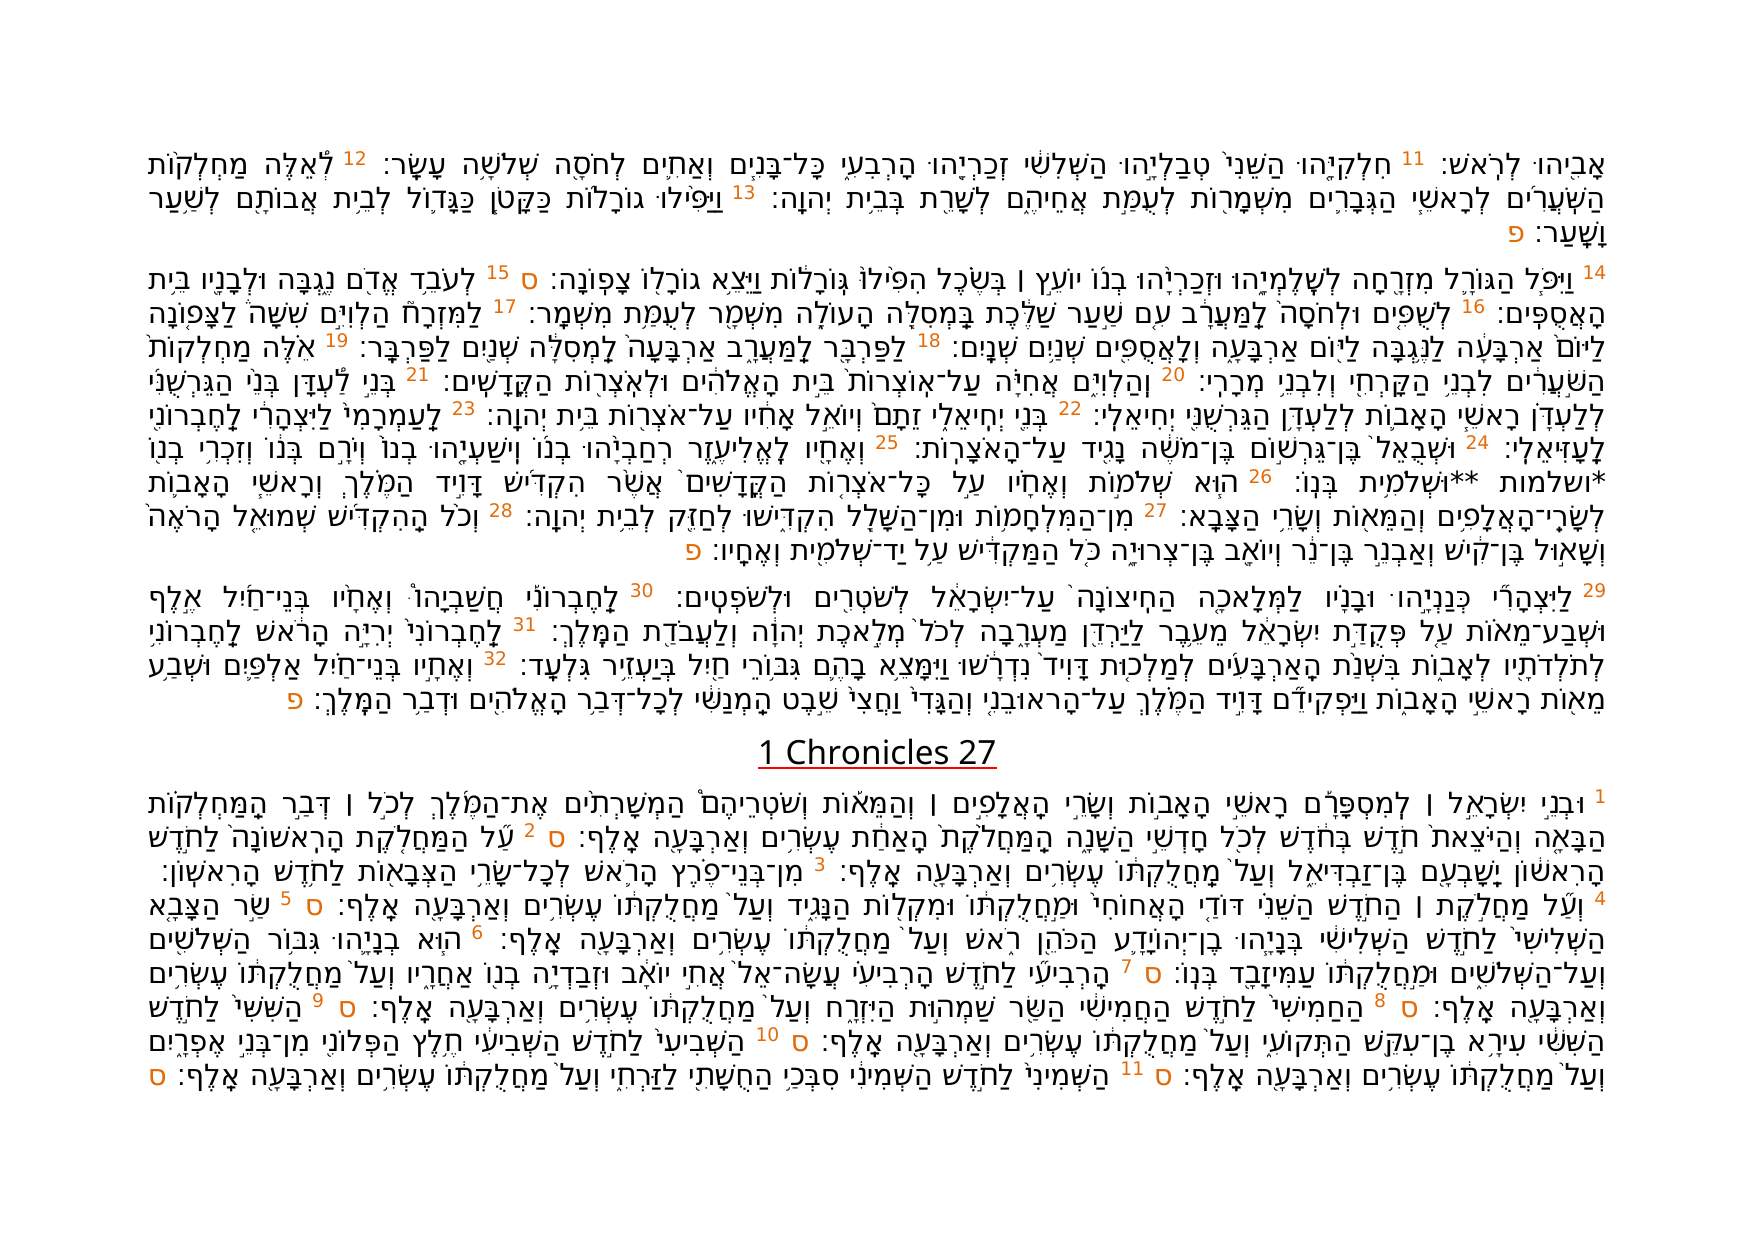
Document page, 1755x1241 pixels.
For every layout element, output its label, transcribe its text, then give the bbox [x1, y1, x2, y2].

text 14 וַיִּפֹּ֧ל הַגּוֹרָ֛ל מִזְרָ֖חָה לְשֶֽׁלֶמְיָ֑הוּ וּזְכַרְיָ֨הוּ בְנ֜וֹ יוֹעֵ֣ץ ׀ בְּשֶׂ֗כֶל הִפִּ֙ילוּ֙ גּֽוֹרָל֔וֹת וַיֵּצֵ֥א גוֹרָל֖וֹ צָפֽוֹנָה׃ ס ‬‬15 לְעֹבֵ֥ד אֱדֹ֖ם נֶ֑גְבָּה וּלְבָנָ֖יו בֵּ֥ית הָאֲסֻפִּֽים׃ ‬‬16 לְשֻׁפִּ֤ים וּלְחֹסָה֙ לַֽמַּעֲרָ֔ב עִ֚ם שַׁ֣עַר שַׁלֶּ֔כֶת בַּֽמְסִלָּ֖ה הָעוֹלָ֑ה מִשְׁמָ֖ר לְעֻמַּ֥ת מִשְׁמָֽר׃ ‬‬17 לַמִּזְרָח֮ הַלְוִיִּ֣ם שִׁשָּׁה֒ לַצָּפ֤וֹנָה לַיּוֹם֙ אַרְבָּעָ֔ה לַנֶּ֥גְבָּה לַיּ֖וֹם אַרְבָּעָ֑ה וְלָאֲסֻפִּ֖ים שְׁנַ֥יִם שְׁנָֽיִם׃ ‬‬18 לַפַּרְבָּ֖ר לַֽמַּעֲרָ֑ב אַרְבָּעָה֙ לַֽמְסִלָּ֔ה שְׁנַ֖יִם לַפַּרְבָּֽר׃ ‬‬19 אֵ֗לֶּה מַחְלְקוֹת֙ הַשֹּׁ֣עֲרִ֔ים לִבְנֵ֥י הַקָּרְחִ֖י וְלִבְנֵ֥י מְרָרִֽי׃ ‬‬20 וְֽהַלְוִיִּ֑ם אֲחִיָּ֗ה עַל־אֽוֹצְרוֹת֙ בֵּ֣ית הָאֱלֹהִ֔ים וּלְאֹֽצְר֖וֹת הַקֳּדָשִֽׁים׃ ‬‬21 בְּנֵ֣י לַ֠עְדָּן בְּנֵ֨י הַגֵּרְשֻׁנִּ֜י לְלַעְדָּ֗ן רָאשֵׁ֧י הָאָב֛וֹת לְלַעְדָּ֥ן הַגֵּרְשֻׁנִּ֖י יְחִיאֵלִֽי׃ ‬‬22 בְּנֵ֖י יְחִֽיאֵלִ֑י זֵתָם֙ וְיוֹאֵ֣ל אָחִ֔יו עַל־אֹצְר֖וֹת בֵּ֥ית יְהוָֽה׃ ‬‬23 לַֽעַמְרָמִי֙ לַיִּצְהָרִ֔י לַֽחֶבְרוֹנִ֖י לָֽעָזִּיאֵלִֽי׃ ‬‬24 וּשְׁבֻאֵל֙ בֶּן־גֵּרְשׁ֣וֹם בֶּן־מֹשֶׁ֔ה נָגִ֖יד עַל־הָאֹצָרֽוֹת׃ ‬‬25 וְאֶחָ֖יו לֶֽאֱלִיעֶ֑זֶר רְחַבְיָ֨הוּ בְנ֜וֹ וִֽישַׁעְיָ֤הוּ בְנוֹ֙ וְיֹרָ֣ם בְּנ֔וֹ וְזִכְרִ֥י בְנ֖וֹ *ושלמות **וּשְׁלֹמִ֥ית בְּנֽוֹ׃ ‬‬26 ה֧וּא שְׁלֹמ֣וֹת וְאֶחָ֗יו עַ֣ל כָּל־אֹצְר֤וֹת הַקֳּדָשִׁים֙ אֲשֶׁ֨ר הִקְדִּ֜ישׁ דָּוִ֣יד הַמֶּ֗לֶךְ וְרָאשֵׁ֧י הָאָב֛וֹת לְשָׂרֵֽי־הָאֲלָפִ֥ים וְהַמֵּא֖וֹת וְשָׂרֵ֥י הַצָּבָֽא׃ ‬‬27 מִן־הַמִּלְחָמ֥וֹת וּמִן־הַשָּׁלָ֖ל הִקְדִּ֑ישׁוּ לְחַזֵּ֖ק לְבֵ֥ית יְהוָֽה׃ ‬‬28 וְכֹ֨ל הַֽהִקְדִּ֜ישׁ שְׁמוּאֵ֤ל הָרֹאֶה֙ וְשָׁא֣וּל בֶּן־קִ֔ישׁ וְאַבְנֵ֣ר בֶּן־נֵ֔ר וְיוֹאָ֖ב בֶּן־צְרוּיָ֑ה כֹּ֚ל הַמַּקְדִּ֔ישׁ עַ֥ל יַד־שְׁלֹמִ֖ית וְאֶחָֽיו׃ פ ‬‬‬‬‬‬‬‬‬‬‬‬‬‬‬ [148, 262, 1606, 568]
text 1 וּבְנֵ֣י יִשְׂרָאֵ֣ל ׀ לְֽמִסְפָּרָ֡ם רָאשֵׁ֣י הָאָב֣וֹת וְשָׂרֵ֣י הָֽאֲלָפִ֣ים ׀ וְהַמֵּא֡וֹת וְשֹׁטְרֵיהֶם֩ הַמְשָׁרְתִ֨ים אֶת־הַמֶּ֜לֶךְ לְכֹ֣ל ׀ דְּבַ֣ר הַֽמַּחְלְק֗וֹת הַבָּאָ֤ה וְהַיֹּצֵאת֙ חֹ֣דֶשׁ בְּחֹ֔דֶשׁ לְכֹ֖ל חָדְשֵׁ֣י הַשָּׁנָ֑ה הַֽמַּחֲלֹ֙קֶת֙ הָֽאַחַ֔ת עֶשְׂרִ֥ים וְאַרְבָּעָ֖ה אָֽלֶף׃ ס ‬‬‬2 עַ֞ל הַמַּחֲלֹ֤קֶת הָרִֽאשׁוֹנָה֙ לַחֹ֣דֶשׁ הָרִאשׁ֔וֹן יָֽשָׁבְעָ֖ם בֶּן־זַבְדִּיאֵ֑ל וְעַל֙ מַֽחֲלֻקְתּ֔וֹ עֶשְׂרִ֥ים וְאַרְבָּעָ֖ה אָֽלֶף׃ ‬‬3 מִן־בְּנֵי־פֶ֗רֶץ הָרֹ֛אשׁ לְכָל־שָׂרֵ֥י הַצְּבָא֖וֹת לַחֹ֥דֶשׁ הָרִאשֽׁוֹן׃ ‬‬4 וְעַ֞ל מַחֲלֹ֣קֶת ׀ הַחֹ֣דֶשׁ הַשֵּׁנִ֗י דּוֹדַ֤י הָאֲחוֹחִי֙ וּמַ֣חֲלֻקְתּ֔וֹ וּמִקְל֖וֹת הַנָּגִ֑יד וְעַל֙ מַחֲלֻקְתּ֔וֹ עֶשְׂרִ֥ים וְאַרְבָּעָ֖ה אָֽלֶף׃ ס ‬‬5 שַׂ֣ר הַצָּבָ֤א הַשְּׁלִישִׁי֙ לַחֹ֣דֶשׁ הַשְּׁלִישִׁ֔י בְּנָיָ֧הוּ בֶן־יְהוֹיָדָ֛ע הַכֹּהֵ֖ן רֹ֑אשׁ וְעַל֙ מַחֲלֻקְתּ֔וֹ עֶשְׂרִ֥ים וְאַרְבָּעָ֖ה אָֽלֶף׃ ‬‬6 ה֧וּא בְנָיָ֛הוּ גִּבּ֥וֹר הַשְּׁלֹשִׁ֖ים וְעַל־הַשְּׁלֹשִׁ֑ים וּמַ֣חֲלֻקְתּ֔וֹ עַמִּיזָבָ֖ד בְּנֽוֹ׃ ס ‬‬7 הָֽרְבִיעִ֞י לַחֹ֣דֶשׁ הָרְבִיעִ֗י עֲשָׂה־אֵל֙ אֲחִ֣י יוֹאָ֔ב וּזְבַדְיָ֥ה בְנ֖וֹ אַחֲרָ֑יו וְעַל֙ מַחֲלֻקְתּ֔וֹ עֶשְׂרִ֥ים וְאַרְבָּעָ֖ה אָֽלֶף׃ ס ‬‬8 הַחַמִישִׁי֙ לַחֹ֣דֶשׁ הַחֲמִישִׁ֔י הַשַּׂ֖ר שַׁמְה֣וּת הַיִּזְרָ֑ח וְעַל֙ מַחֲלֻקְתּ֔וֹ עֶשְׂרִ֥ים וְאַרְבָּעָ֖ה אָֽלֶף׃ ס ‬‬9 הַשִּׁשִּׁי֙ לַחֹ֣דֶשׁ הַשִּׁשִּׁ֔י עִירָ֥א בֶן־עִקֵּ֖שׁ הַתְּקוֹעִ֑י וְעַל֙ מַחֲלֻקְתּ֔וֹ עֶשְׂרִ֥ים וְאַרְבָּעָ֖ה אָֽלֶף׃ ס ‬‬10 הַשְּׁבִיעִי֙ לַחֹ֣דֶשׁ הַשְּׁבִיעִ֔י חֶ֥לֶץ הַפְּלוֹנִ֖י מִן־בְּנֵ֣י אֶפְרָ֑יִם וְעַל֙ מַחֲלֻקְתּ֔וֹ עֶשְׂרִ֥ים וְאַרְבָּעָ֖ה אָֽלֶף׃ ס ‬‬11 הַשְּׁמִינִי֙ לַחֹ֣דֶשׁ הַשְּׁמִינִ֔י סִבְּכַ֥י הַחֻשָׁתִ֖י לַזַּרְחִ֑י וְעַל֙ מַחֲלֻקְתּ֔וֹ עֶשְׂרִ֥ים וְאַרְבָּעָ֖ה אָֽלֶף׃ ס ‬‬12 הַתְּשִׁיעִי֙ לַחֹ֣דֶשׁ הַתְּשִׁיעִ֔י אֲבִיעֶ֥זֶר הָעַנְּתֹתִ֖י *לבנימיני **לַבֵּ֣ן ׀ **יְמִינִ֑י וְעַל֙ מַחֲלֻקְתּ֔וֹ עֶשְׂרִ֥ים וְאַרְבָּעָ֖ה אָֽלֶף׃ ס ‬‬13 הָעֲשִׂירִי֙ לַחֹ֣דֶשׁ הָעֲשִׂירִ֔י מַהְרַ֥י הַנְּטֽוֹפָתִ֖י לַזַּרְחִ֑י וְעַל֙ מַֽחֲלֻקְתּ֔וֹ עֶשְׂרִ֥ים וְאַרְבָּעָ֖ה אָֽלֶף׃ ס ‬‬14 עַשְׁתֵּֽי־עָשָׂר֙ לְעַשְׁתֵּ֣י עָשָׂ֣ר הַחֹ֔דֶשׁ בְּנָיָ֥ה הַפִּרְעָתוֹנִ֖י מִן־בְּנֵ֣י אֶפְרָ֑יִם וְעַל֙ מַחֲלֻקְתּ֔וֹ עֶשְׂרִ֥ים וְאַרְבָּעָ֖ה אָֽלֶף׃ ס ‬‬15 הַשְּׁנֵ֤ים עָשָׂר֙ לִשְׁנֵ֣ים עָשָׂ֣ר הַחֹ֔דֶשׁ חֶלְדַּ֥י הַנְּטוֹפָתִ֖י לְעָתְנִיאֵ֑ל וְעַל֙ מַחֲלֻקְתּ֔וֹ עֶשְׂרִ֥ים וְאַרְבָּעָ֖ה אָֽלֶף׃ פ ‬‬‬‬‬‬‬‬‬‬‬‬‬‬‬‬ [148, 786, 1606, 1092]
text ‬‬29 לַיִּצְהָרִ֞י כְּנַנְיָ֣הוּ וּבָנָ֗יו לַמְּלָאכָ֤ה הַחִֽיצוֹנָה֙ עַל־יִשְׂרָאֵ֔ל לְשֹׁטְרִ֖ים וּלְשֹׁפְטִֽים׃ ‬‬30 לַֽחֶבְרוֹנִ֡י חֲשַׁבְיָהוּ֩ וְאֶחָ֨יו בְּנֵי־חַ֜יִל אֶ֣לֶף וּשְׁבַע־מֵא֗וֹת עַ֚ל פְּקֻדַּ֣ת יִשְׂרָאֵ֔ל מֵעֵ֥בֶר לַיַּרְדֵּ֖ן מַעְרָ֑בָה לְכֹל֙ מְלֶ֣אכֶת יְהוָ֔ה וְלַעֲבֹדַ֖ת הַמֶּֽלֶךְ׃ ‬‬31 לַֽחֶבְרוֹנִי֙ יְרִיָּ֣ה הָרֹ֔אשׁ לַֽחֶבְרוֹנִ֥י לְתֹלְדֹתָ֖יו לְאָב֑וֹת בִּשְׁנַ֨ת הָֽאַרְבָּעִ֜ים לְמַלְכ֤וּת דָּוִיד֙ נִדְרָ֔שׁוּ וַיִּמָּצֵ֥א בָהֶ֛ם גִּבּ֥וֹרֵי חַ֖יִל בְּיַעְזֵ֥יר גִּלְעָֽד׃ ‬‬32 וְאֶחָ֣יו בְּנֵי־חַ֗יִל אַלְפַּ֛יִם וּשְׁבַ֥ע מֵא֖וֹת רָאשֵׁ֣י הָאָב֑וֹת וַיַּפְקִידֵ֞ם דָּוִ֣יד הַמֶּ֗לֶךְ עַל־הָראוּבֵנִ֤י וְהַגָּדִי֙ וַחֲצִי֙ שֵׁ֣בֶט הַֽמְנַשִּׁ֔י לְכָל־דְּבַ֥ר הָאֱלֹהִ֖ים וּדְבַ֥ר הַמֶּֽלֶךְ׃ פ ‬‬‬‬‬‬ [148, 580, 1606, 716]
text 1 Chronicles 27 [148, 728, 1606, 774]
text 6 וְלִֽשְׁמַֽעְיָ֤ה בְנוֹ֙ נוֹלַ֣ד בָּנִ֔ים הַמִּמְשָׁלִ֖ים לְבֵ֣ית אֲבִיהֶ֑ם כִּֽי־גִבּ֥וֹרֵי חַ֖יִל הֵֽמָּה׃ ‬‬7 בְּנֵ֣י שְׁמַֽעְיָ֗ה עָ֠תְנִי וּרְפָאֵ֨ל וְעוֹבֵ֧ד אֶלְזָבָ֛ד אֶחָ֖יו בְּנֵי־חָ֑יִל אֱלִיה֖וּ וּסְמַכְיָֽהוּ׃ ‬‬8 כָּל־אֵ֜לֶּה מִבְּנֵ֣י ׀ עֹבֵ֣ד אֱדֹ֗ם הֵ֤מָּה וּבְנֵיהֶם֙ וַאֲחֵיהֶ֔ם אִֽישׁ־חַ֥יִל בַּכֹּ֖חַ לַעֲבֹדָ֑ה שִׁשִּׁ֥ים וּשְׁנַ֖יִם לְעֹבֵ֥ד אֱדֹֽם׃ ‬‬9 וְלִמְשֶֽׁלֶמְיָ֗הוּ בָּנִ֧ים וְאַחִ֛ים בְּנֵי־חָ֖יִל שְׁמוֹנָ֥ה עָשָֽׂר׃ ס ‬‬10 וּלְחֹסָ֥ה מִן־בְּנֵי־מְרָרִ֖י בָּנִ֑ים שִׁמְרִ֤י הָרֹאשׁ֙ כִּ֣י לֹא־הָיָ֣ה בְכ֔וֹר וַיְשִׂימֵ֥הוּ אָבִ֖יהוּ לְרֹֽאשׁ׃ ‬‬11 חִלְקִיָּ֤הוּ הַשֵּׁנִי֙ טְבַלְיָ֣הוּ הַשְּׁלִשִׁ֔י זְכַרְיָ֖הוּ הָרְבִעִ֑י כָּל־בָּנִ֧ים וְאַחִ֛ים לְחֹסָ֖ה שְׁלֹשָׁ֥ה עָשָֽׂר׃ ‬‬12 לְ֠אֵלֶּה מַחְלְק֨וֹת הַשֹּֽׁעֲרִ֜ים לְרָאשֵׁ֧י הַגְּבָרִ֛ים מִשְׁמָר֖וֹת לְעֻמַּ֣ת אֲחֵיהֶ֑ם לְשָׁרֵ֖ת בְּבֵ֥ית יְהוָֽה׃ ‬‬13 וַיַּפִּ֨ילוּ גוֹרָל֜וֹת כַּקָּטֹ֧ן כַּגָּד֛וֹל לְבֵ֥ית אֲבוֹתָ֖ם לְשַׁ֥עַר וָשָֽׁעַר׃ פ ‬‬‬‬‬‬‬‬‬‬ [148, 148, 1606, 249]
